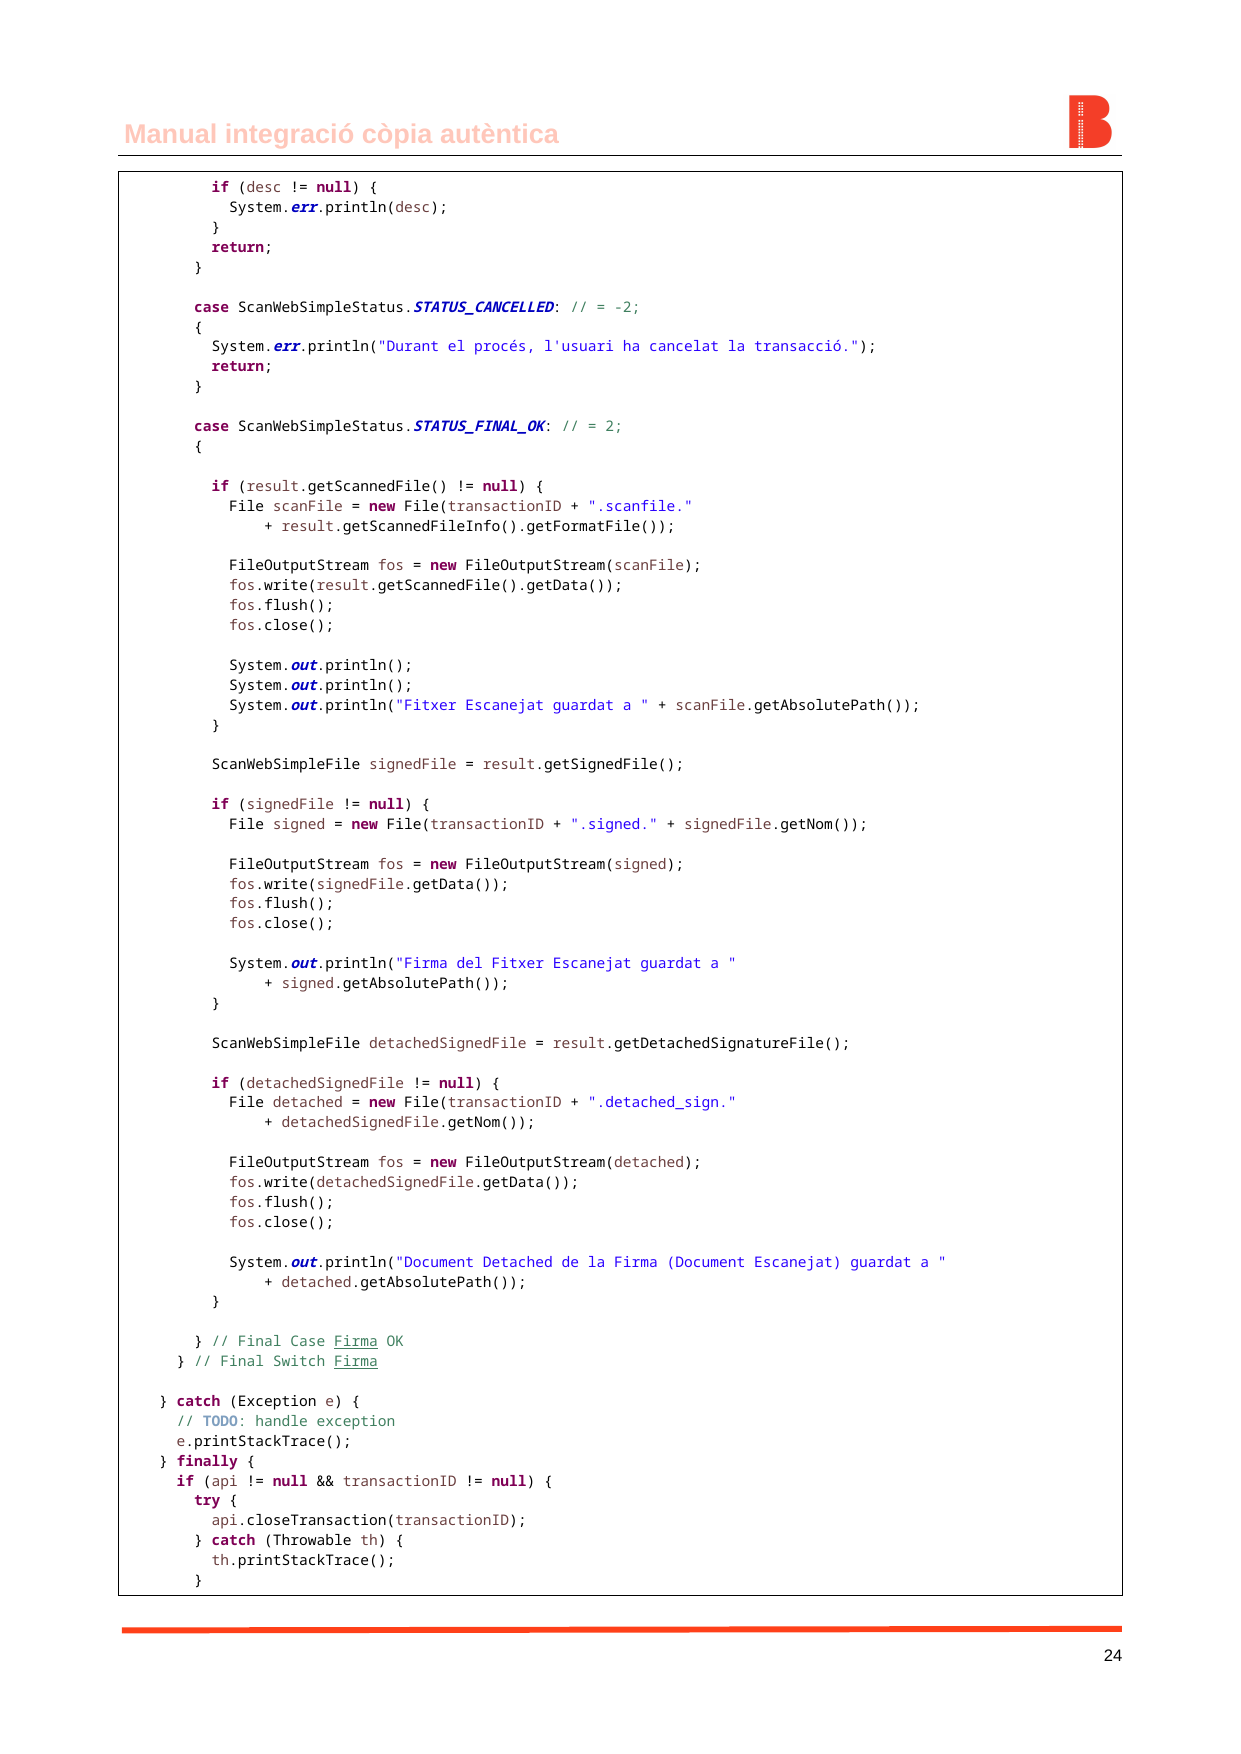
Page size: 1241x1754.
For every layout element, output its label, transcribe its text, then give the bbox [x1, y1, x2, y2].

picture [1063, 94, 1117, 150]
table_header if (desc != null) { System.err.println(desc); } return; } case ScanWebSimpleStatus.STATUS_CANCELLED: // = -2; { System.err.println("Durant el procés, l'usuari ha cancelat la transacció."); return; } case ScanWebSimpleStatus.STATUS_FINAL_OK: // = 2; { if (result.getScannedFile() != null) { File scanFile = new File(transactionID + ".scanfile." + result.getScannedFileInfo().getFormatFile()); FileOutputStream fos = new FileOutputStream(scanFile); fos.write(result.getScannedFile().getData()); fos.flush(); fos.close(); System.out.println(); System.out.println(); System.out.println("Fitxer Escanejat guardat a " + scanFile.getAbsolutePath()); } ScanWebSimpleFile signedFile = result.getSignedFile(); if (signedFile != null) { File signed = new File(transactionID + ".signed." + signedFile.getNom()); FileOutputStream fos = new FileOutputStream(signed); fos.write(signedFile.getData()); fos.flush(); fos.close(); System.out.println("Firma del Fitxer Escanejat guardat a " + signed.getAbsolutePath()); } ScanWebSimpleFile detachedSignedFile = result.getDetachedSignatureFile(); if (detachedSignedFile != null) { File detached = new File(transactionID + ".detached_sign." + detachedSignedFile.getNom()); FileOutputStream fos = new FileOutputStream(detached); fos.write(detachedSignedFile.getData()); fos.flush(); fos.close(); System.out.println("Document Detached de la Firma (Document Escanejat) guardat a " + detached.getAbsolutePath()); } } // Final Case Firma OK } // Final Switch Firma } catch (Exception e) { // TODO: handle exception e.printStackTrace(); } finally { if (api != null && transactionID != null) { try { api.closeTransaction(transactionID); } catch (Throwable th) { th.printStackTrace(); } [119, 172, 1122, 1595]
